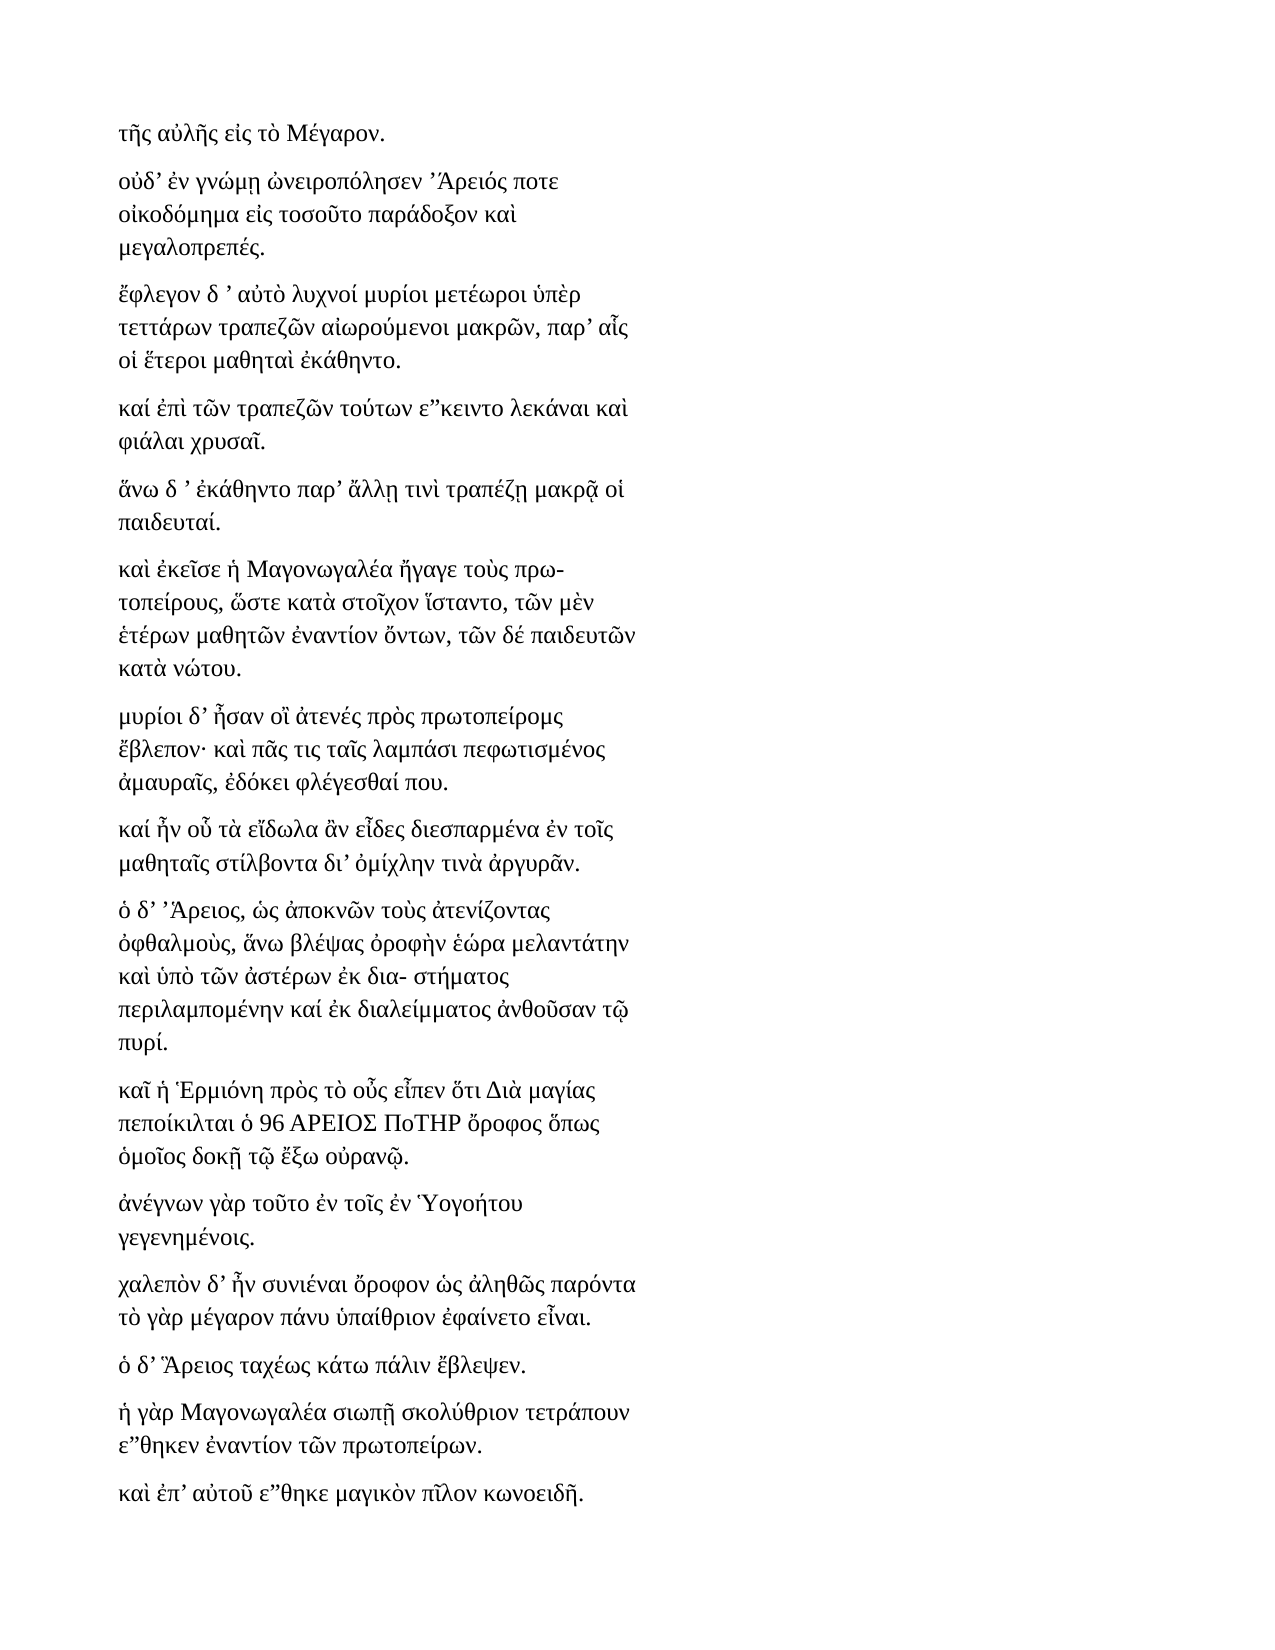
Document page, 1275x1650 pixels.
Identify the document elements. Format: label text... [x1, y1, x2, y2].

table_cell [638, 118, 1157, 166]
table_cell [638, 554, 1157, 701]
table_cell καὶ ἐκεῖσε ἡ Μαγονωγαλέα ἤγαγε τοὺς πρω- τοπείρους, ὥστε κατὰ στοῖχον ἵσταντο, τῶν μὲν ἑτέρων μαθητῶν ἐναντίον ὄντων, τῶν δέ παιδευτῶν κατὰ νώτου. [118, 554, 637, 701]
table_cell [638, 166, 1157, 279]
table_cell [638, 1075, 1157, 1188]
table_cell ἡ γὰρ Μαγονωγαλέα σιωπῇ σκολύθριον τετράπουν ε”θηκεν ἐναντίον τῶν πρωτοπείρων. [118, 1398, 637, 1478]
table_cell ὁ δ’ ’Ἁρειος, ὡς ἀποκνῶν τοὺς ἀτενίζοντας ὀφθαλμοὺς, ἅνω βλέψας ὀροφὴν ἑώρα μελαντάτην καὶ ὑπὸ τῶν ἀστέρων ἐκ δια- στήματος περιλαμπομένην καί ἐκ διαλείμματος ἀνθοῦσαν τῷ πυρί. [118, 895, 637, 1075]
table_cell καῖ ἡ Ἑρμιόνη πρὸς τὸ οὖς εἶπεν ὅτι Διὰ μαγίας πεποίκιλται ὁ 96 ΑΡΕΙΟΣ ΠοΤΗΡ ὄροφος ὅπως ὁμοῖος δοκῇ τῷ ἔξω οὐρανῷ. [118, 1075, 637, 1188]
table_cell τῆς αὐλῆς εἰς τὸ Μέγαρον. [118, 118, 637, 166]
table_cell καί ἦν οὗ τὰ εἴδωλα ἂν εἶδες διεσπαρμένα ἐν τοῖς μαθηταῖς στίλβοντα δι’ ὀμίχλην τινὰ ἀργυρᾶν. [118, 815, 637, 895]
table_cell [638, 895, 1157, 1075]
table_cell [638, 1398, 1157, 1478]
table_cell ὁ δ’ Ἃρειος ταχέως κάτω πάλιν ἔβλεψεν. [118, 1350, 637, 1397]
table_cell οὐδ’ ἐν γνώμῃ ὠνειροπόλησεν ’Άρειός ποτε οἰκοδόμημα εἰς τοσοῦτο παράδοξον καὶ μεγαλοπρεπές. [118, 166, 637, 279]
table_cell καί ἐπὶ τῶν τραπεζῶν τούτων ε”κειντο λεκάναι καὶ φιάλαι χρυσαῖ. [118, 393, 637, 474]
table_cell χαλεπὸν δ’ ἦν συνιέναι ὄροφον ὡς ἀληθῶς παρόντα τὸ γὰρ μέγαρον πάνυ ὑπαίθριον ἐφαίνετο εἶναι. [118, 1269, 637, 1350]
table_cell [638, 1189, 1157, 1269]
table_cell ἔφλεγον δ ’ αὐτὸ λυχνοί μυρίοι μετέωροι ὑπὲρ τεττάρων τραπεζῶν αἰωρούμενοι μακρῶν, παρ’ αἷς οἱ ἕτεροι μαθηταὶ ἐκάθηντο. [118, 279, 637, 393]
table_cell [638, 474, 1157, 554]
table_cell [638, 393, 1157, 474]
table_cell [638, 1350, 1157, 1397]
table_cell καὶ ἐπ’ αὐτοῦ ε”θηκε μαγικὸν πῖλον κωνοειδῆ. [118, 1478, 637, 1526]
table_cell ἅνω δ ’ ἐκάθηντο παρ’ ἄλλῃ τινὶ τραπέζῃ μακρᾷ οἱ παιδευταί. [118, 474, 637, 554]
table_cell [638, 1478, 1157, 1526]
table_cell μυρίοι δ’ ἦσαν οἲ ἀτενές πρὸς πρωτοπείρομς ἔβλεπον· καὶ πᾶς τις ταῖς λαμπάσι πεφωτισμένος ἀμαυραῖς, ἐδόκει φλέγεσθαί που. [118, 701, 637, 814]
table_cell [638, 815, 1157, 895]
table_cell [638, 1269, 1157, 1350]
table_cell [638, 279, 1157, 393]
table_cell [638, 701, 1157, 814]
table_cell ἀνέγνων γὰρ τοῦτο ἐν τοῖς ἐν Ὑογοήτου γεγενημένοις. [118, 1189, 637, 1269]
